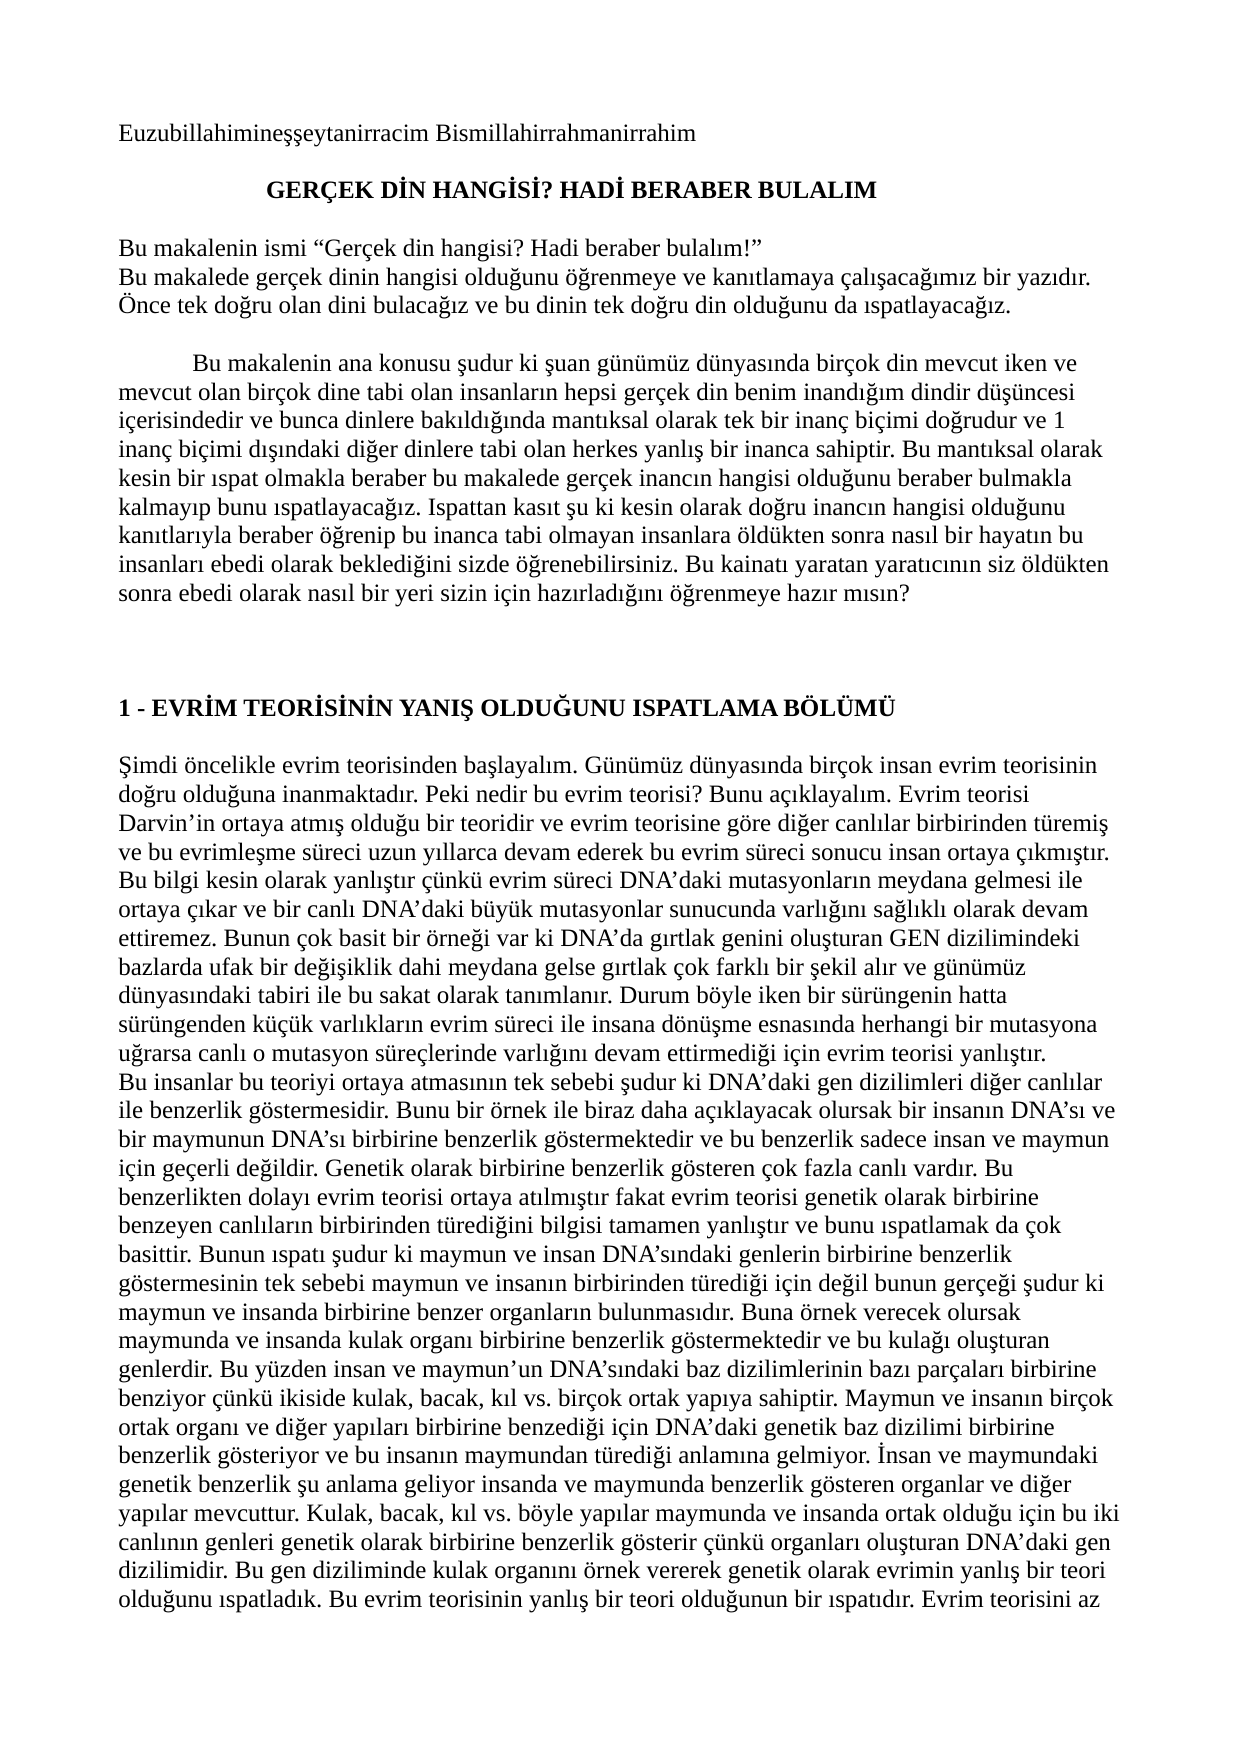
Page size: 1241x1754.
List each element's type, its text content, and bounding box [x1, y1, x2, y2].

text insanları ebedi olarak beklediğini sizde öğrenebilirsiniz. Bu kainatı yaratan yaratıcının siz öldükten [118, 549, 1122, 578]
text sonra ebedi olarak nasıl bir yeri sizin için hazırladığını öğrenmeye hazır mısın? [118, 578, 1122, 607]
text doğru olduğuna inanmaktadır. Peki nedir bu evrim teorisi? Bunu açıklayalım. Evrim teorisi [118, 779, 1122, 808]
text Darvin’in ortaya atmış olduğu bir teoridir ve evrim teorisine göre diğer canlılar birbirinden türemiş [118, 808, 1122, 837]
text kalmayıp bunu ıspatlayacağız. Ispattan kasıt şu ki kesin olarak doğru inancın hangisi olduğunu [118, 492, 1122, 521]
text 1 - EVRİM TEORİSİNİN YANIŞ OLDUĞUNU ISPATLAMA BÖLÜMÜ [118, 693, 1122, 722]
text kanıtlarıyla beraber öğrenip bu inanca tabi olmayan insanlara öldükten sonra nasıl bir hayatın bu [118, 521, 1122, 549]
text dünyasındaki tabiri ile bu sakat olarak tanımlanır. Durum böyle iken bir sürüngenin hatta [118, 981, 1122, 1009]
text sürüngenden küçük varlıkların evrim süreci ile insana dönüşme esnasında herhangi bir mutasyona uğrarsa canlı o mutasyon süreçlerinde varlığını devam ettirmediği için evrim teorisi yanlıştır. [118, 1009, 1122, 1067]
text bazlarda ufak bir değişiklik dahi meydana gelse gırtlak çok farklı bir şekil alır ve günümüz [118, 952, 1122, 981]
text Euzubillahimineşşeytanirracim Bismillahirrahmanirrahim [118, 118, 1122, 147]
text Önce tek doğru olan dini bulacağız ve bu dinin tek doğru din olduğunu da ıspatlayacağız. [118, 291, 1122, 319]
text Şimdi öncelikle evrim teorisinden başlayalım. Günümüz dünyasında birçok insan evrim teorisinin [118, 751, 1122, 779]
text inanç biçimi dışındaki diğer dinlere tabi olan herkes yanlış bir inanca sahiptir. Bu mantıksal olarak [118, 434, 1122, 463]
text Bu bilgi kesin olarak yanlıştır çünkü evrim süreci DNA’daki mutasyonların meydana gelmesi ile [118, 866, 1122, 894]
text ortaya çıkar ve bir canlı DNA’daki büyük mutasyonlar sunucunda varlığını sağlıklı olarak devam [118, 894, 1122, 923]
text Bu makalenin ana konusu şudur ki şuan günümüz dünyasında birçok din mevcut iken ve [118, 348, 1122, 377]
text Bu makalede gerçek dinin hangisi olduğunu öğrenmeye ve kanıtlamaya çalışacağımız bir yazıdır. [118, 262, 1122, 291]
text içerisindedir ve bunca dinlere bakıldığında mantıksal olarak tek bir inanç biçimi doğrudur ve 1 [118, 406, 1122, 434]
text Bu makalenin ismi “Gerçek din hangisi? Hadi beraber bulalım!” [118, 233, 1122, 262]
text ettiremez. Bunun çok basit bir örneği var ki DNA’da gırtlak genini oluşturan GEN dizilimindeki [118, 923, 1122, 952]
text Bu insanlar bu teoriyi ortaya atmasının tek sebebi şudur ki DNA’daki gen dizilimleri diğer canlılar ile benzerlik göstermesidir. Bunu bir örnek ile biraz daha açıklayacak olursak bir insanın DNA’sı ve bir maymunun DNA’sı birbirine benzerlik göstermektedir ve bu benzerlik sadece insan ve maymun için geçerli değildir. Genetik olarak birbirine benzerlik gösteren çok fazla canlı vardır. Bu benzerlikten dolayı evrim teorisi ortaya atılmıştır fakat evrim teorisi genetik olarak birbirine benzeyen canlıların birbirinden türediğini bilgisi tamamen yanlıştır ve bunu ıspatlamak da çok basittir. Bunun ıspatı şudur ki maymun ve insan DNA’sındaki genlerin birbirine benzerlik göstermesinin tek sebebi maymun ve insanın birbirinden türediği için değil bunun gerçeği şudur ki maymun ve insanda birbirine benzer organların bulunmasıdır. Buna örnek verecek olursak maymunda ve insanda kulak organı birbirine benzerlik göstermektedir ve bu kulağı oluşturan genlerdir. Bu yüzden insan ve maymun’un DNA’sındaki baz dizilimlerinin bazı parçaları birbirine benziyor çünkü ikiside kulak, bacak, kıl vs. birçok ortak yapıya sahiptir. Maymun ve insanın birçok ortak organı ve diğer yapıları birbirine benzediği için DNA’daki genetik baz dizilimi birbirine benzerlik gösteriyor ve bu insanın maymundan türediği anlamına gelmiyor. İnsan ve maymundaki genetik benzerlik şu anlama geliyor insanda ve maymunda benzerlik gösteren organlar ve diğer yapılar mevcuttur. Kulak, bacak, kıl vs. böyle yapılar maymunda ve insanda ortak olduğu için bu iki canlının genleri genetik olarak birbirine benzerlik gösterir çünkü organları oluşturan DNA’daki gen dizilimidir. Bu gen diziliminde kulak organını örnek vererek genetik olarak evrimin yanlış bir teori olduğunu ıspatladık. Bu evrim teorisinin yanlış bir teori olduğunun bir ıspatıdır. Evrim teorisini az [118, 1067, 1122, 1613]
text ve bu evrimleşme süreci uzun yıllarca devam ederek bu evrim süreci sonucu insan ortaya çıkmıştır. [118, 837, 1122, 866]
text GERÇEK DİN HANGİSİ? HADİ BERABER BULALIM [118, 176, 1122, 204]
text mevcut olan birçok dine tabi olan insanların hepsi gerçek din benim inandığım dindir düşüncesi [118, 377, 1122, 406]
text kesin bir ıspat olmakla beraber bu makalede gerçek inancın hangisi olduğunu beraber bulmakla [118, 463, 1122, 492]
